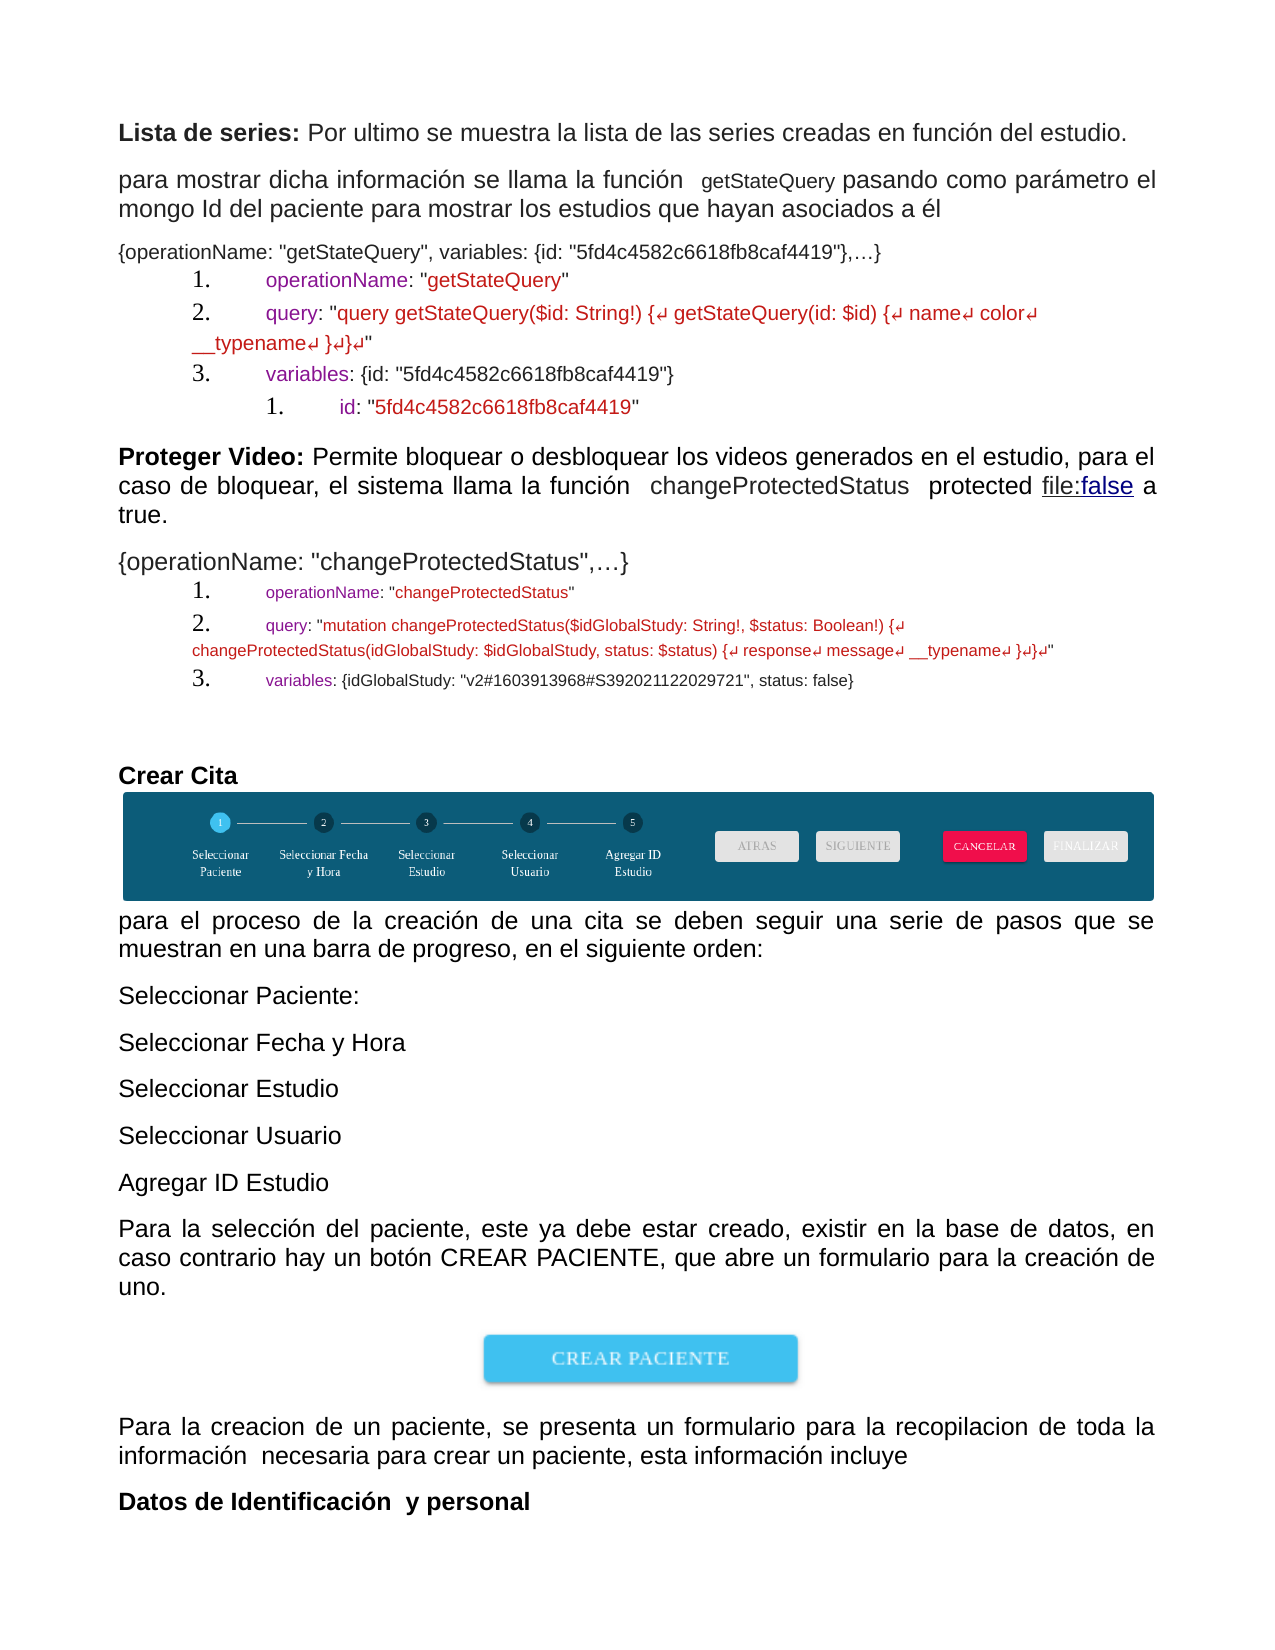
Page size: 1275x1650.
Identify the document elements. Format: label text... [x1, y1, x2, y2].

text Para la creacion de un paciente, se presenta un formulario para la recopilacion de toda la información necesaria para crear un paciente, esta información incluye [118, 1412, 1157, 1469]
text para el proceso de la creación de una cita se deben seguir una serie de pasos que se muestran en una barra de progreso, en el siguiente orden: [118, 906, 1157, 963]
text Seleccionar Fecha y Hora [118, 1028, 1157, 1056]
list operationName: "getStateQuery" [192, 264, 1157, 293]
list operationName: "changeProtectedStatus" [192, 575, 1157, 604]
text Seleccionar Usuario [118, 1121, 1157, 1150]
text Seleccionar Paciente: [118, 981, 1157, 1010]
list query: "mutation changeProtectedStatus($idGlobalStudy: String!, $status: Boolean!) {↵ changeProtectedStatus(idGlobalStudy: $idGlobalStudy, status: $status) {↵ response↵ message↵ __typename↵ }↵}↵" [192, 608, 1157, 660]
text Proteger Video: Permite bloquear o desbloquear los videos generados en el estudio, para el caso de bloquear, el sistema llama la función changeProtectedStatus protected file:false a true. [118, 442, 1157, 529]
list query: "query getStateQuery($id: String!) {↵ getStateQuery(id: $id) {↵ name↵ color↵ __typename↵ }↵}↵" [192, 297, 1157, 355]
text {operationName: "getStateQuery", variables: {id: "5fd4c4582c6618fb8caf4419"},…} [118, 240, 1157, 264]
text Lista de series: Por ultimo se muestra la lista de las series creadas en función del estudio. [118, 118, 1157, 147]
list variables: {id: "5fd4c4582c6618fb8caf4419"} [192, 358, 1157, 387]
text Agregar ID Estudio [118, 1168, 1157, 1196]
text para mostrar dicha información se llama la función getStateQuery pasando como parámetro el mongo Id del paciente para mostrar los estudios que hayan asociados a él [118, 165, 1157, 222]
list id: "5fd4c4582c6618fb8caf4419" [265, 391, 1157, 420]
text Crear Cita [118, 761, 1157, 789]
text {operationName: "changeProtectedStatus",…} [118, 547, 1157, 575]
text Seleccionar Estudio [118, 1074, 1157, 1103]
list variables: {idGlobalStudy: "v2#1603913968#S392021122029721", status: false} [192, 663, 1157, 692]
text Para la selección del paciente, este ya debe estar creado, existir en la base de datos, en caso contrario hay un botón CREAR PACIENTE, que abre un formulario para la creación de uno. [118, 1214, 1157, 1301]
text Datos de Identificación y personal [118, 1487, 1157, 1516]
